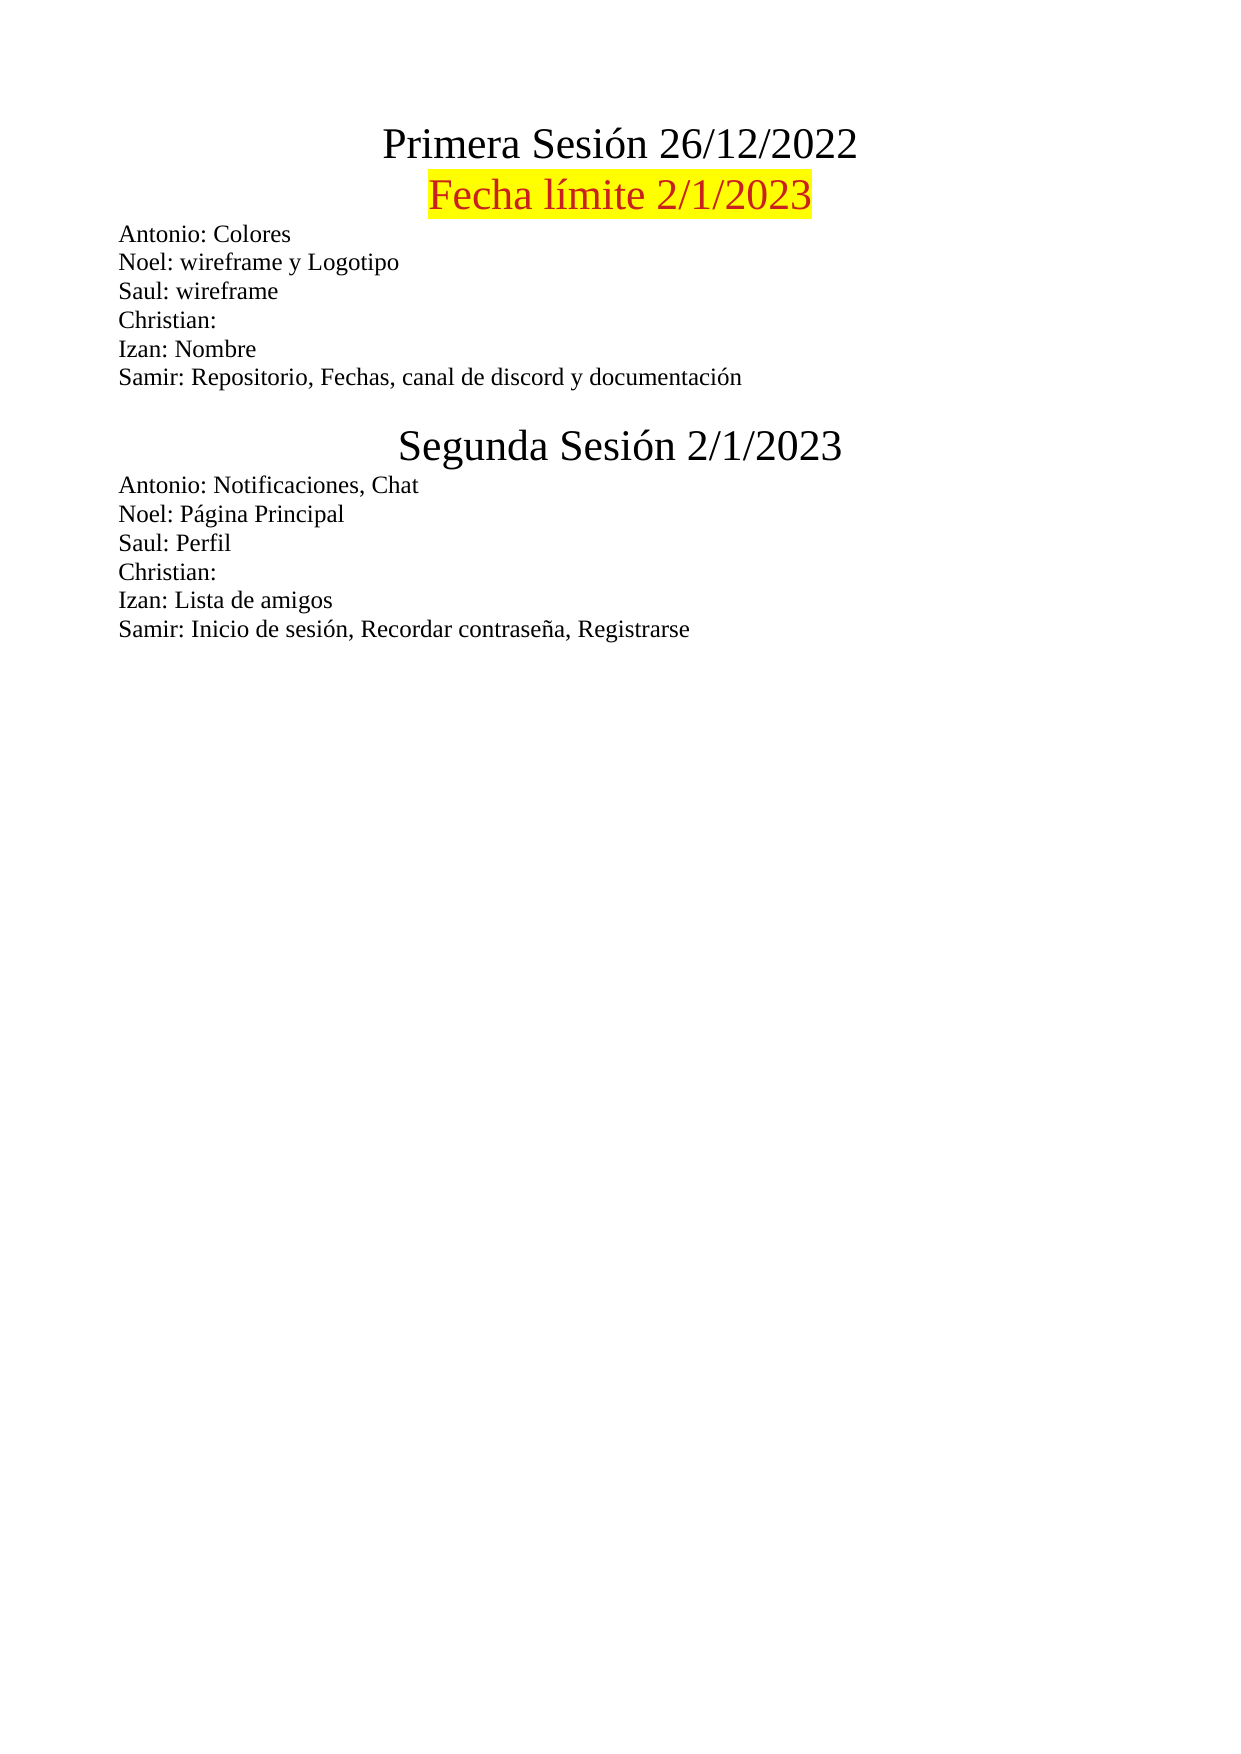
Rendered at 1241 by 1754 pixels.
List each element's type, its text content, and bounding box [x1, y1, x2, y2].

text Fecha límite 2/1/2023 [118, 168, 1122, 219]
text Primera Sesión 26/12/2022 [118, 118, 1122, 168]
text Izan: Lista de amigos [118, 585, 1122, 614]
text Saul: wireframe [118, 276, 1122, 305]
text Segunda Sesión 2/1/2023 [118, 420, 1122, 470]
text Christian: [118, 305, 1122, 334]
text Antonio: Colores [118, 219, 1122, 247]
text Christian: [118, 557, 1122, 585]
text Noel: wireframe y Logotipo [118, 247, 1122, 276]
text Saul: Perfil [118, 528, 1122, 557]
text Samir: Inicio de sesión, Recordar contraseña, Registrarse [118, 614, 1122, 643]
text Noel: Página Principal [118, 499, 1122, 528]
text Izan: Nombre [118, 334, 1122, 362]
text Samir: Repositorio, Fechas, canal de discord y documentación [118, 362, 1122, 391]
text Antonio: Notificaciones, Chat [118, 470, 1122, 499]
